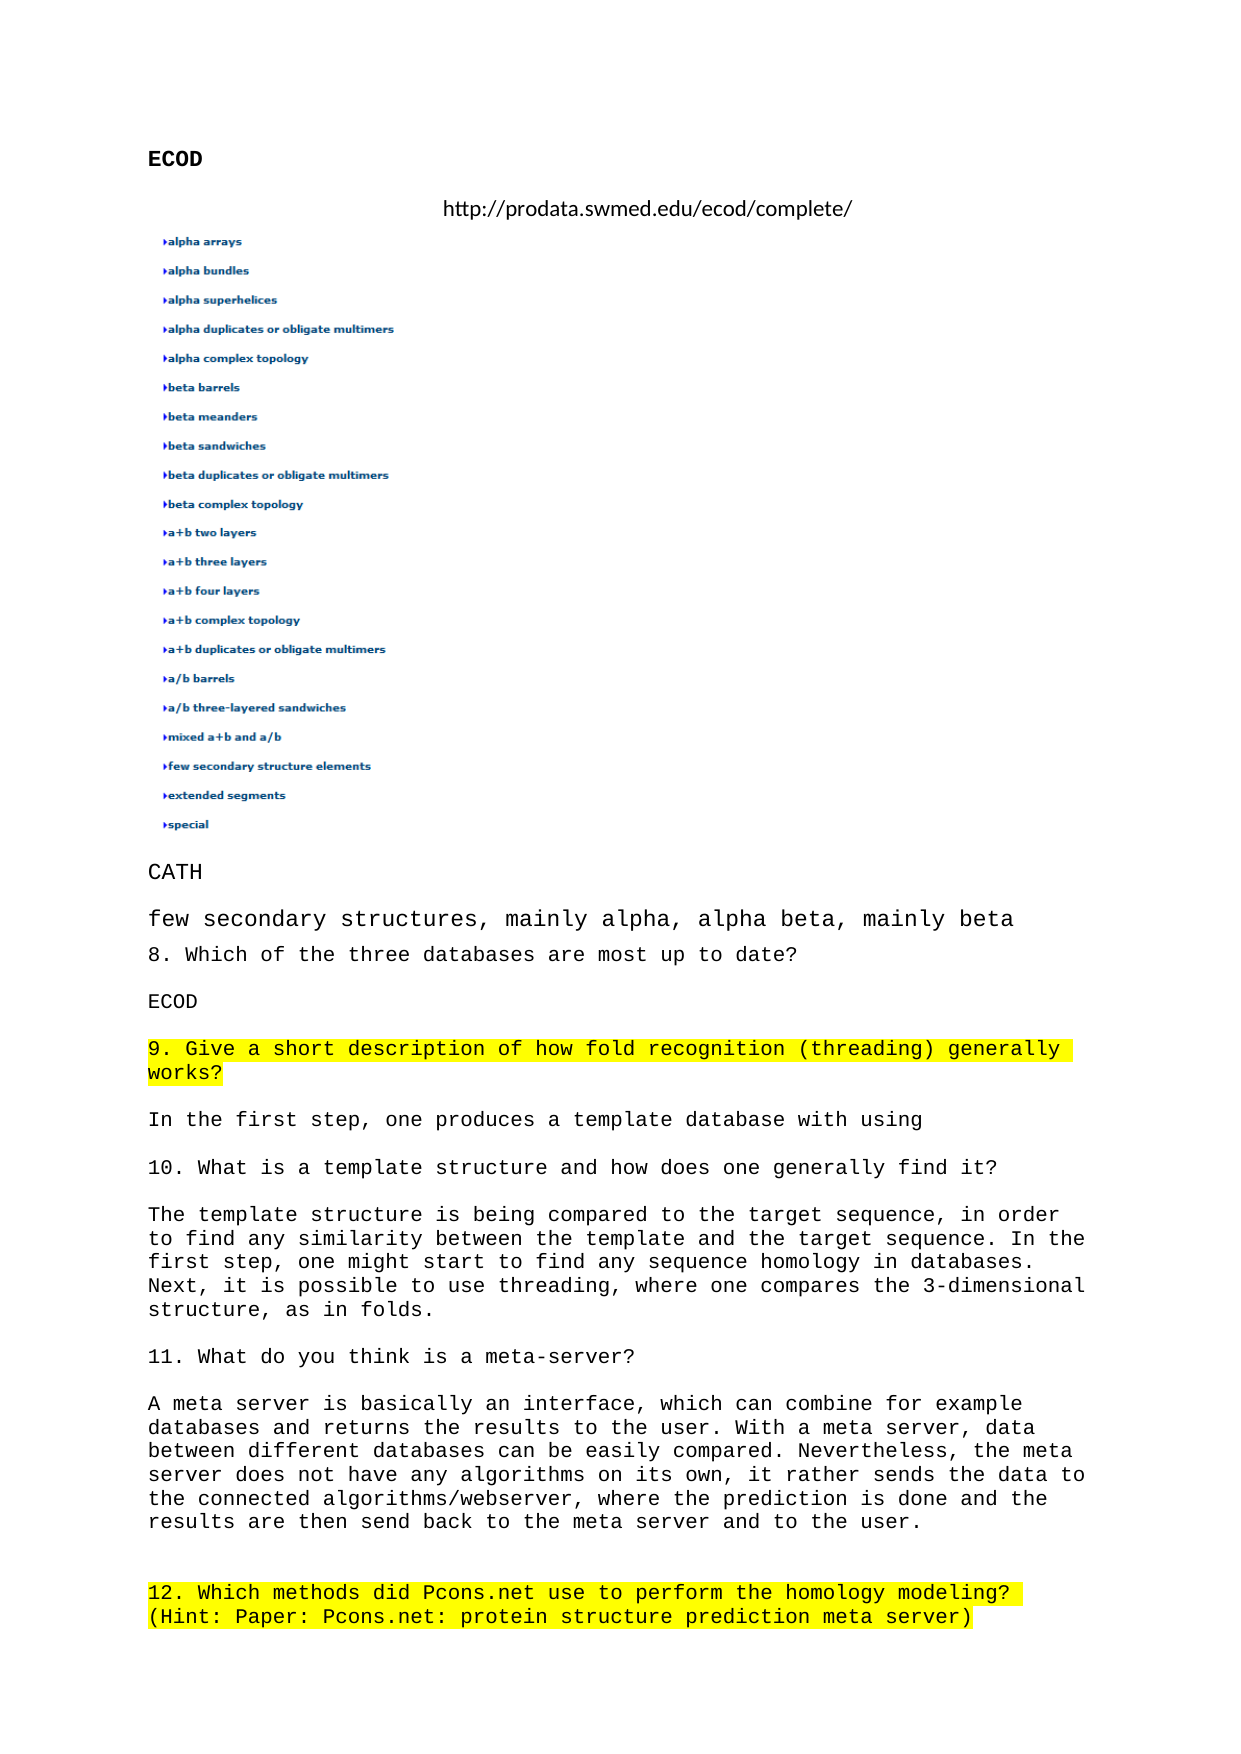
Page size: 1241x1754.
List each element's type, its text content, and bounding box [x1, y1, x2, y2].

text ECOD [148, 991, 1093, 1015]
text http://prodata.swmed.edu/ecod/complete/ [148, 194, 1093, 840]
text A meta server is basically an interface, which can combine for example databases and returns the results to the user. With a meta server, data between different databases can be easily compared. Nevertheless, the meta server does not have any algorithms on its own, it rather sends the data to the connected algorithms/webserver, where the prediction is done and the results are then send back to the meta server and to the user. [148, 1393, 1093, 1535]
text 12. Which methods did Pcons.net use to perform the homology modeling? (Hint: Paper: Pcons.net: protein structure prediction meta server) [148, 1582, 1093, 1629]
text 10. What is a template structure and how does one generally find it? [148, 1157, 1093, 1180]
text In the first step, one produces a template database with using [148, 1109, 1093, 1133]
text 11. What do you think is a meta-server? [148, 1346, 1093, 1369]
text few secondary structures, mainly alpha, alpha beta, mainly beta [148, 907, 1093, 933]
text The template structure is being compared to the target sequence, in order to find any similarity between the template and the target sequence. In the first step, one might start to find any sequence homology in databases. Next, it is possible to use threading, where one compares the 3-dimensional structure, as in folds. [148, 1204, 1093, 1322]
text CATH [148, 861, 1093, 887]
text 9. Give a short description of how fold recognition (threading) generally works? [148, 1038, 1093, 1086]
text ECOD [148, 148, 1093, 173]
text 8. Which of the three databases are most up to date? [148, 944, 1093, 967]
picture [147, 216, 203, 840]
